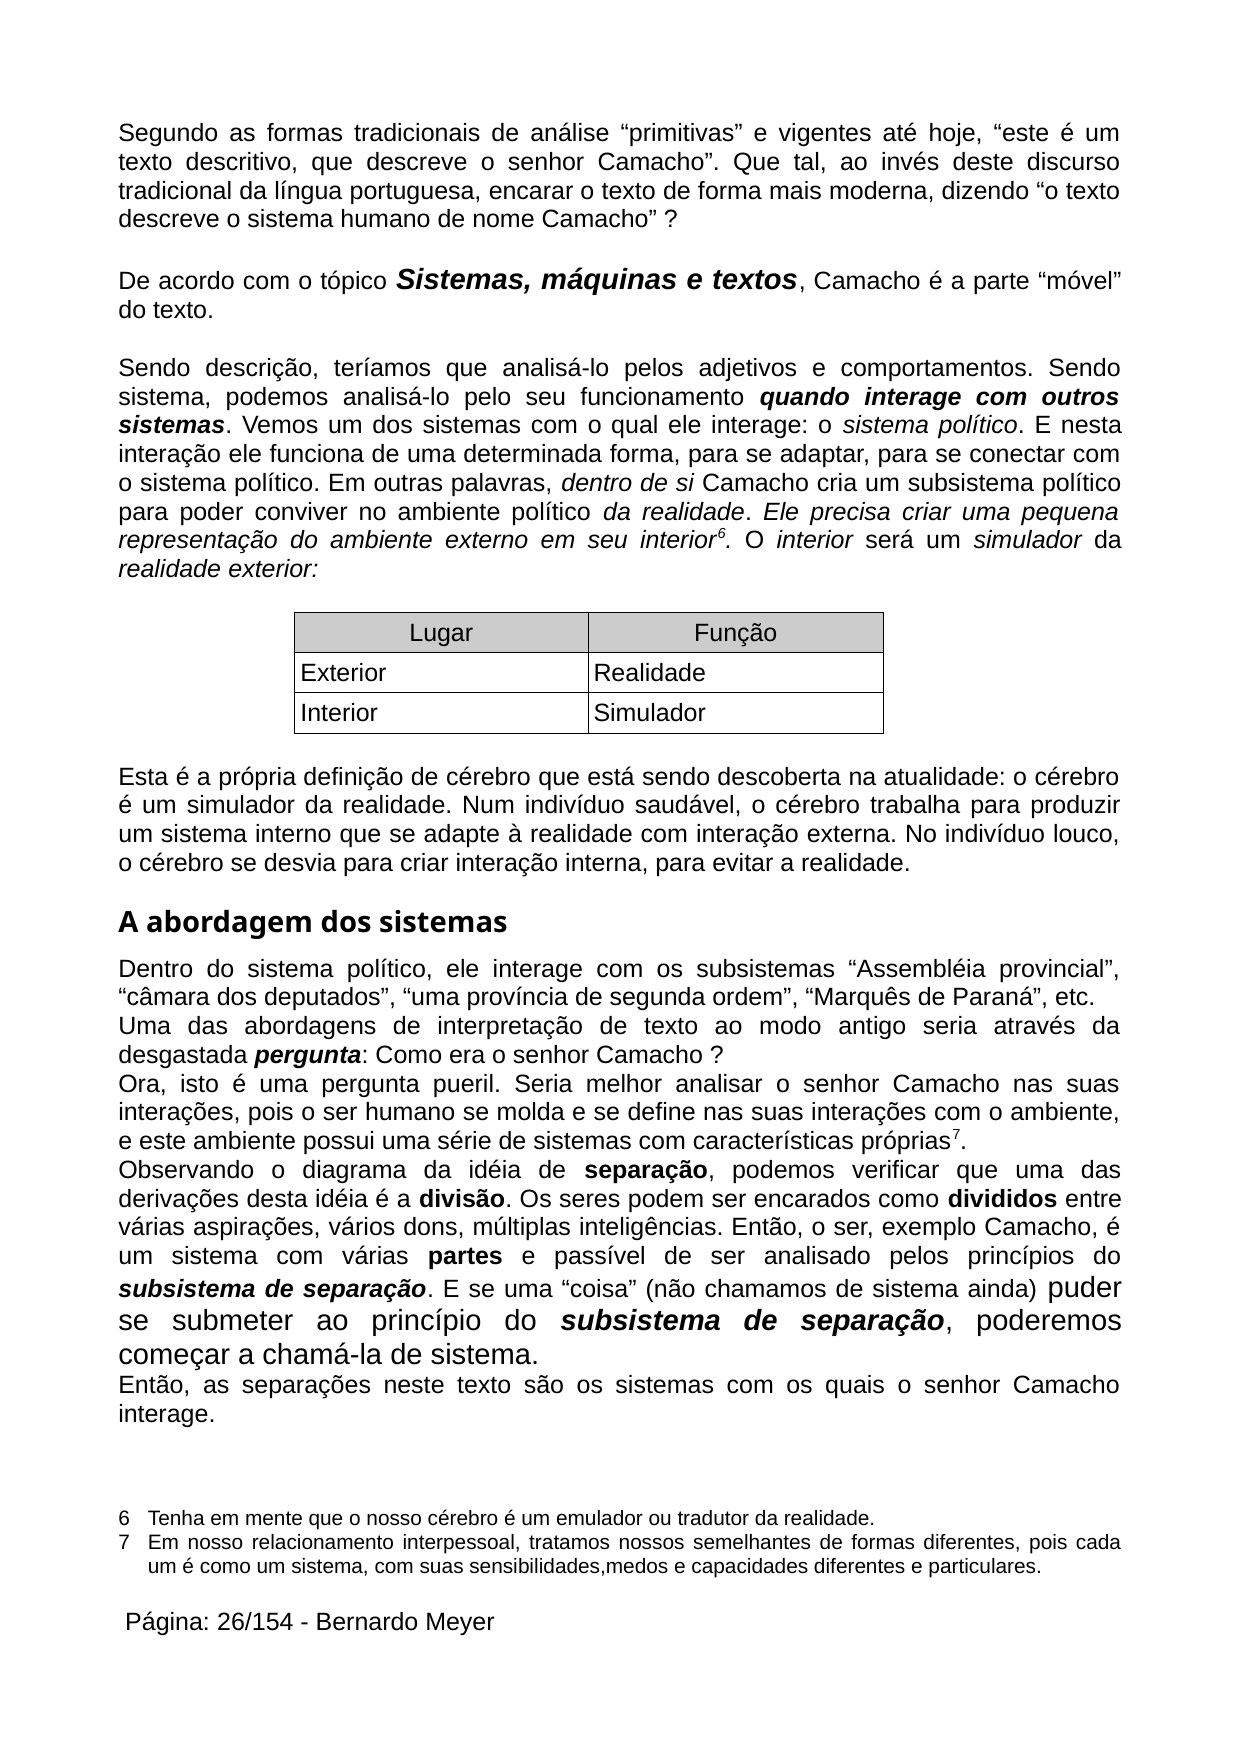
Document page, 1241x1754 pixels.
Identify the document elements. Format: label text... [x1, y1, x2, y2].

text Sendo descrição, teríamos que analisá-lo pelos adjetivos e comportamentos. Sendo sistema, podemos analisá-lo pelo seu funcionamento quando interage com outros sistemas. Vemos um dos sistemas com o qual ele interage: o sistema político. E nesta interação ele funciona de uma determinada forma, para se adaptar, para se conectar com o sistema político. Em outras palavras, dentro de si Camacho cria um subsistema político para poder conviver no ambiente político da realidade. Ele precisa criar uma pequena representação do ambiente externo em seu interior. O interior será um simulador da realidade exterior: [118, 353, 1122, 583]
table_cell Realidade [589, 653, 883, 692]
subtitle A abordagem dos sistemas [118, 901, 1122, 941]
table_cell Simulador [589, 693, 883, 733]
text Ora, isto é uma pergunta pueril. Seria melhor analisar o senhor Camacho nas suas interações, pois o ser humano se molda e se define nas suas interações com o ambiente, e este ambiente possui uma série de sistemas com características próprias. [118, 1069, 1122, 1155]
text Então, as separações neste texto são os sistemas com os quais o senhor Camacho interage. [118, 1371, 1122, 1428]
table_cell Exterior [295, 653, 588, 692]
text De acordo com o tópico Sistemas, máquinas e textos, Camacho é a parte “móvel” do texto. [118, 262, 1122, 324]
text Uma das abordagens de interpretação de texto ao modo antigo seria através da desgastada pergunta: Como era o senhor Camacho ? [118, 1011, 1122, 1069]
table_header Função [589, 613, 883, 652]
text Segundo as formas tradicionais de análise “primitivas” e vigentes até hoje, “este é um texto descritivo, que descreve o senhor Camacho”. Que tal, ao invés deste discurso tradicional da língua portuguesa, encarar o texto de forma mais moderna, dizendo “o texto descreve o sistema humano de nome Camacho” ? [118, 118, 1122, 233]
text Em nosso relacionamento interpessoal, tratamos nossos semelhantes de formas diferentes, pois cada um é como um sistema, com suas sensibilidades,medos e capacidades diferentes e particulares. [118, 1529, 1122, 1577]
text Tenha em mente que o nosso cérebro é um emulador ou tradutor da realidade. [118, 1506, 1122, 1529]
text Dentro do sistema político, ele interage com os subsistemas “Assembléia provincial”, “câmara dos deputados”, “uma província de segunda ordem”, “Marquês de Paraná”, etc. [118, 954, 1122, 1011]
table_header Lugar [295, 613, 588, 652]
table_cell Interior [295, 693, 588, 733]
text Esta é a própria definição de cérebro que está sendo descoberta na atualidade: o cérebro é um simulador da realidade. Num indivíduo saudável, o cérebro trabalha para produzir um sistema interno que se adapte à realidade com interação externa. No indivíduo louco, o cérebro se desvia para criar interação interna, para evitar a realidade. [118, 761, 1122, 876]
text Observando o diagrama da idéia de separação, podemos verificar que uma das derivações desta idéia é a divisão. Os seres podem ser encarados como divididos entre várias aspirações, vários dons, múltiplas inteligências. Então, o ser, exemplo Camacho, é um sistema com várias partes e passível de ser analisado pelos princípios do subsistema de separação. E se uma “coisa” (não chamamos de sistema ainda) puder se submeter ao princípio do subsistema de separação, poderemos começar a chamá-la de sistema. [118, 1155, 1122, 1371]
